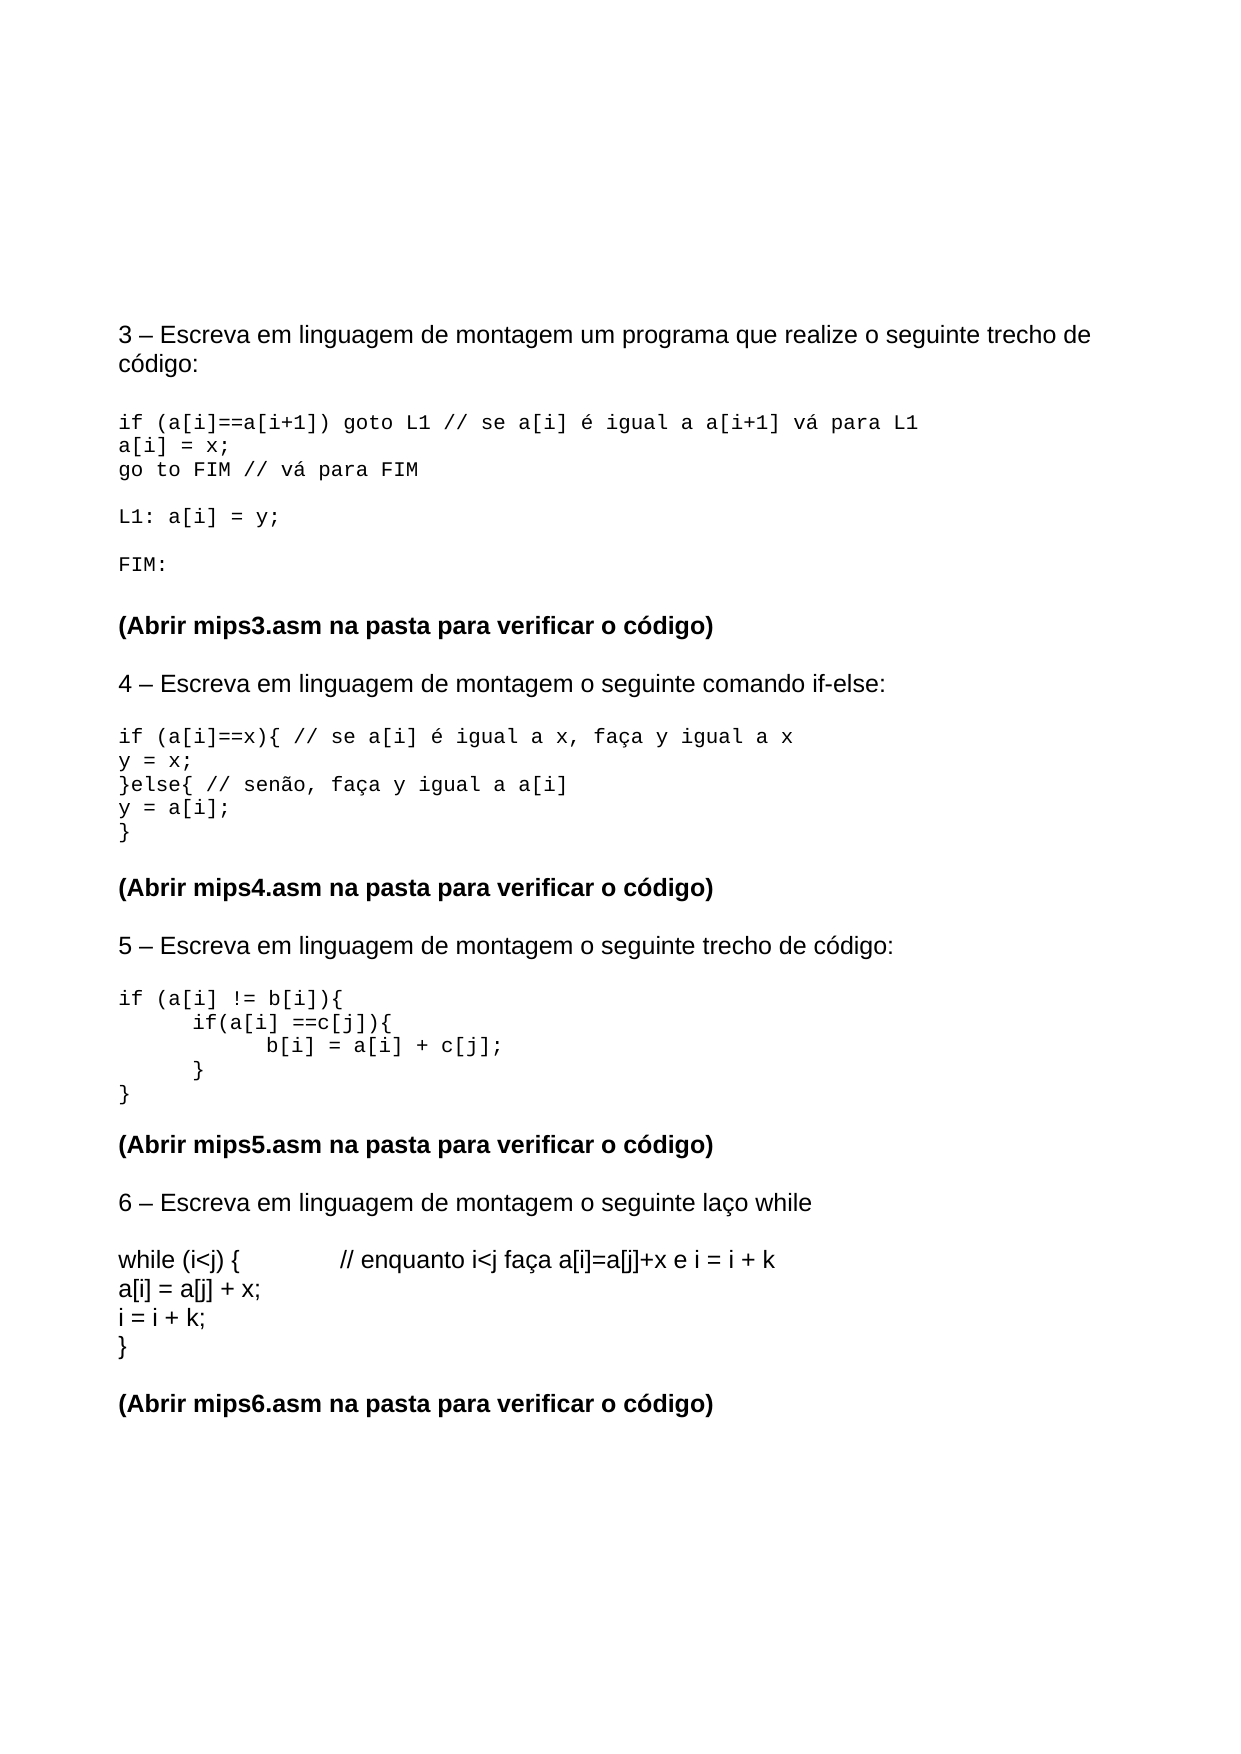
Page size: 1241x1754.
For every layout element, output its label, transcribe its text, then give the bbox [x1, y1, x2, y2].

text (Abrir mips4.asm na pasta para verificar o código) [118, 873, 1122, 902]
text a[i] = a[j] + x; [118, 1274, 1122, 1303]
text (Abrir mips3.asm na pasta para verificar o código) [118, 611, 1122, 640]
text if (a[i]==a[i+1]) goto L1 // se a[i] é igual a a[i+1] vá para L1 a[i] = x; go to FIM // vá para FIM [118, 412, 1122, 506]
text if (a[i]==x){ // se a[i] é igual a x, faça y igual a x y = x; }else{ // senão, faça y igual a a[i] y = a[i]; } [118, 726, 1122, 873]
text 5 – Escreva em linguagem de montagem o seguinte trecho de código: [118, 931, 1122, 988]
text if (a[i] != b[i]){ if(a[i] ==c[j]){ b[i] = a[i] + c[j]; } } [118, 988, 1122, 1106]
text FIM: [118, 553, 1122, 611]
text (Abrir mips6.asm na pasta para verificar o código) [118, 1389, 1122, 1418]
text while (i<j) { // enquanto i<j faça a[i]=a[j]+x e i = i + k [118, 1245, 1122, 1274]
text (Abrir mips5.asm na pasta para verificar o código) [118, 1130, 1122, 1159]
text i = i + k; [118, 1303, 1122, 1331]
text L1: a[i] = y; [118, 506, 1122, 553]
text 3 – Escreva em linguagem de montagem um programa que realize o seguinte trecho de código: [118, 320, 1122, 412]
text } [118, 1331, 1122, 1360]
text 6 – Escreva em linguagem de montagem o seguinte laço while [118, 1188, 1122, 1216]
text 4 – Escreva em linguagem de montagem o seguinte comando if-else: [118, 669, 1122, 726]
